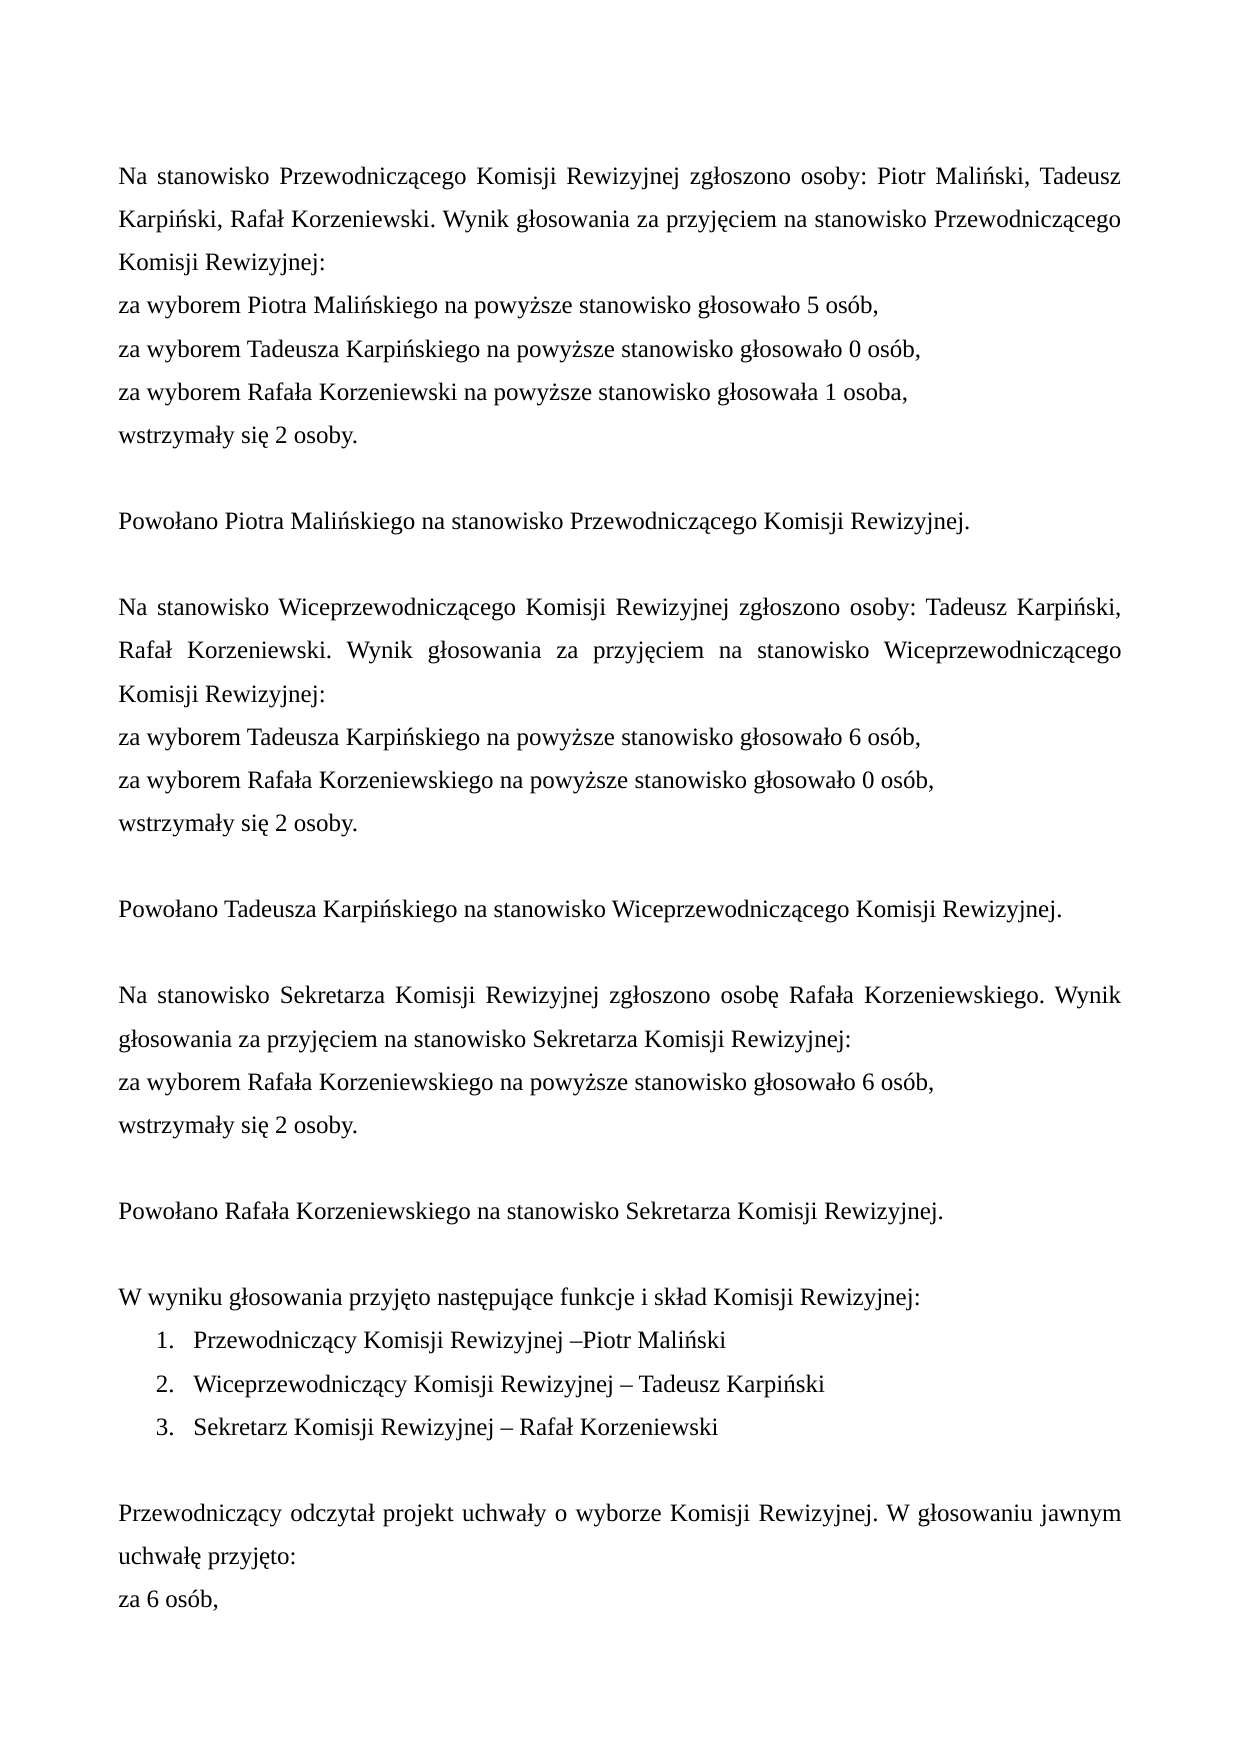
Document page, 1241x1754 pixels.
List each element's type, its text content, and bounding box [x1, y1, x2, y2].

list Przewodniczący Komisji Rewizyjnej –Piotr Maliński [156, 1326, 1122, 1354]
text W wyniku głosowania przyjęto następujące funkcje i skład Komisji Rewizyjnej: [118, 1282, 1122, 1311]
text Przewodniczący odczytał projekt uchwały o wyborze Komisji Rewizyjnej. W głosowaniu jawnym uchwałę przyjęto: [118, 1498, 1122, 1570]
text Powołano Rafała Korzeniewskiego na stanowisko Sekretarza Komisji Rewizyjnej. [118, 1196, 1122, 1225]
text za wyborem Piotra Malińskiego na powyższe stanowisko głosowało 5 osób, [118, 291, 1122, 319]
list Sekretarz Komisji Rewizyjnej – Rafał Korzeniewski [156, 1412, 1122, 1441]
text Powołano Tadeusza Karpińskiego na stanowisko Wiceprzewodniczącego Komisji Rewizyjnej. [118, 894, 1122, 923]
text Na stanowisko Przewodniczącego Komisji Rewizyjnej zgłoszono osoby: Piotr Maliński, Tadeusz Karpiński, Rafał Korzeniewski. Wynik głosowania za przyjęciem na stanowisko Przewodniczącego Komisji Rewizyjnej: [118, 161, 1122, 276]
text za wyborem Rafała Korzeniewski na powyższe stanowisko głosowała 1 osoba, [118, 377, 1122, 406]
text za wyborem Tadeusza Karpińskiego na powyższe stanowisko głosowało 6 osób, [118, 722, 1122, 751]
text Powołano Piotra Malińskiego na stanowisko Przewodniczącego Komisji Rewizyjnej. [118, 506, 1122, 535]
text za 6 osób, [118, 1584, 1122, 1613]
text wstrzymały się 2 osoby. [118, 808, 1122, 837]
text Na stanowisko Sekretarza Komisji Rewizyjnej zgłoszono osobę Rafała Korzeniewskiego. Wynik głosowania za przyjęciem na stanowisko Sekretarza Komisji Rewizyjnej: [118, 981, 1122, 1052]
list Wiceprzewodniczący Komisji Rewizyjnej – Tadeusz Karpiński [156, 1369, 1122, 1397]
text za wyborem Rafała Korzeniewskiego na powyższe stanowisko głosowało 0 osób, [118, 765, 1122, 794]
text za wyborem Tadeusza Karpińskiego na powyższe stanowisko głosowało 0 osób, [118, 334, 1122, 362]
text wstrzymały się 2 osoby. [118, 1110, 1122, 1139]
text wstrzymały się 2 osoby. [118, 420, 1122, 449]
text za wyborem Rafała Korzeniewskiego na powyższe stanowisko głosowało 6 osób, [118, 1067, 1122, 1096]
text Na stanowisko Wiceprzewodniczącego Komisji Rewizyjnej zgłoszono osoby: Tadeusz Karpiński, Rafał Korzeniewski. Wynik głosowania za przyjęciem na stanowisko Wiceprzewodniczącego Komisji Rewizyjnej: [118, 592, 1122, 707]
